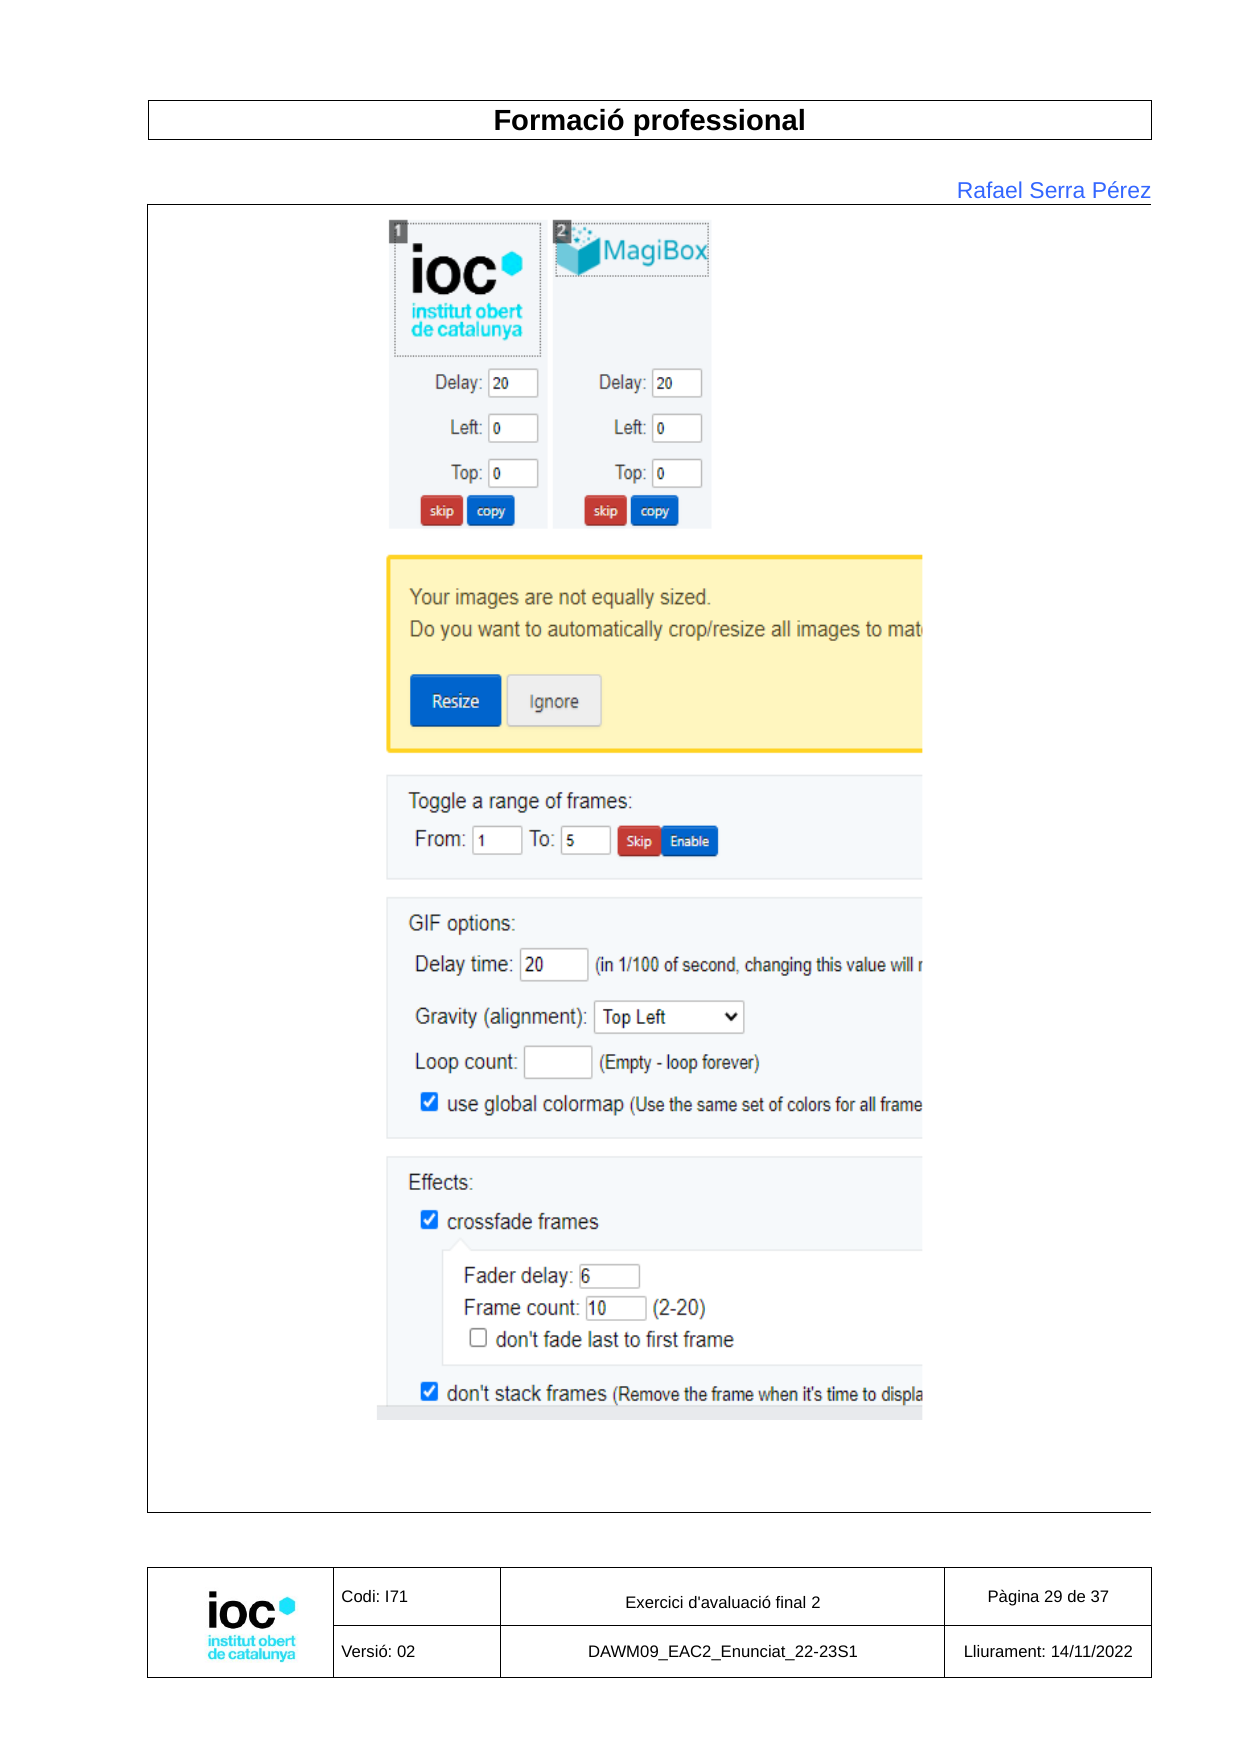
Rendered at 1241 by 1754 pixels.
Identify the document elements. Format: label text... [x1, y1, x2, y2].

picture [376, 210, 923, 1420]
picture [195, 1577, 309, 1673]
table_header xxx [148, 205, 1151, 1512]
